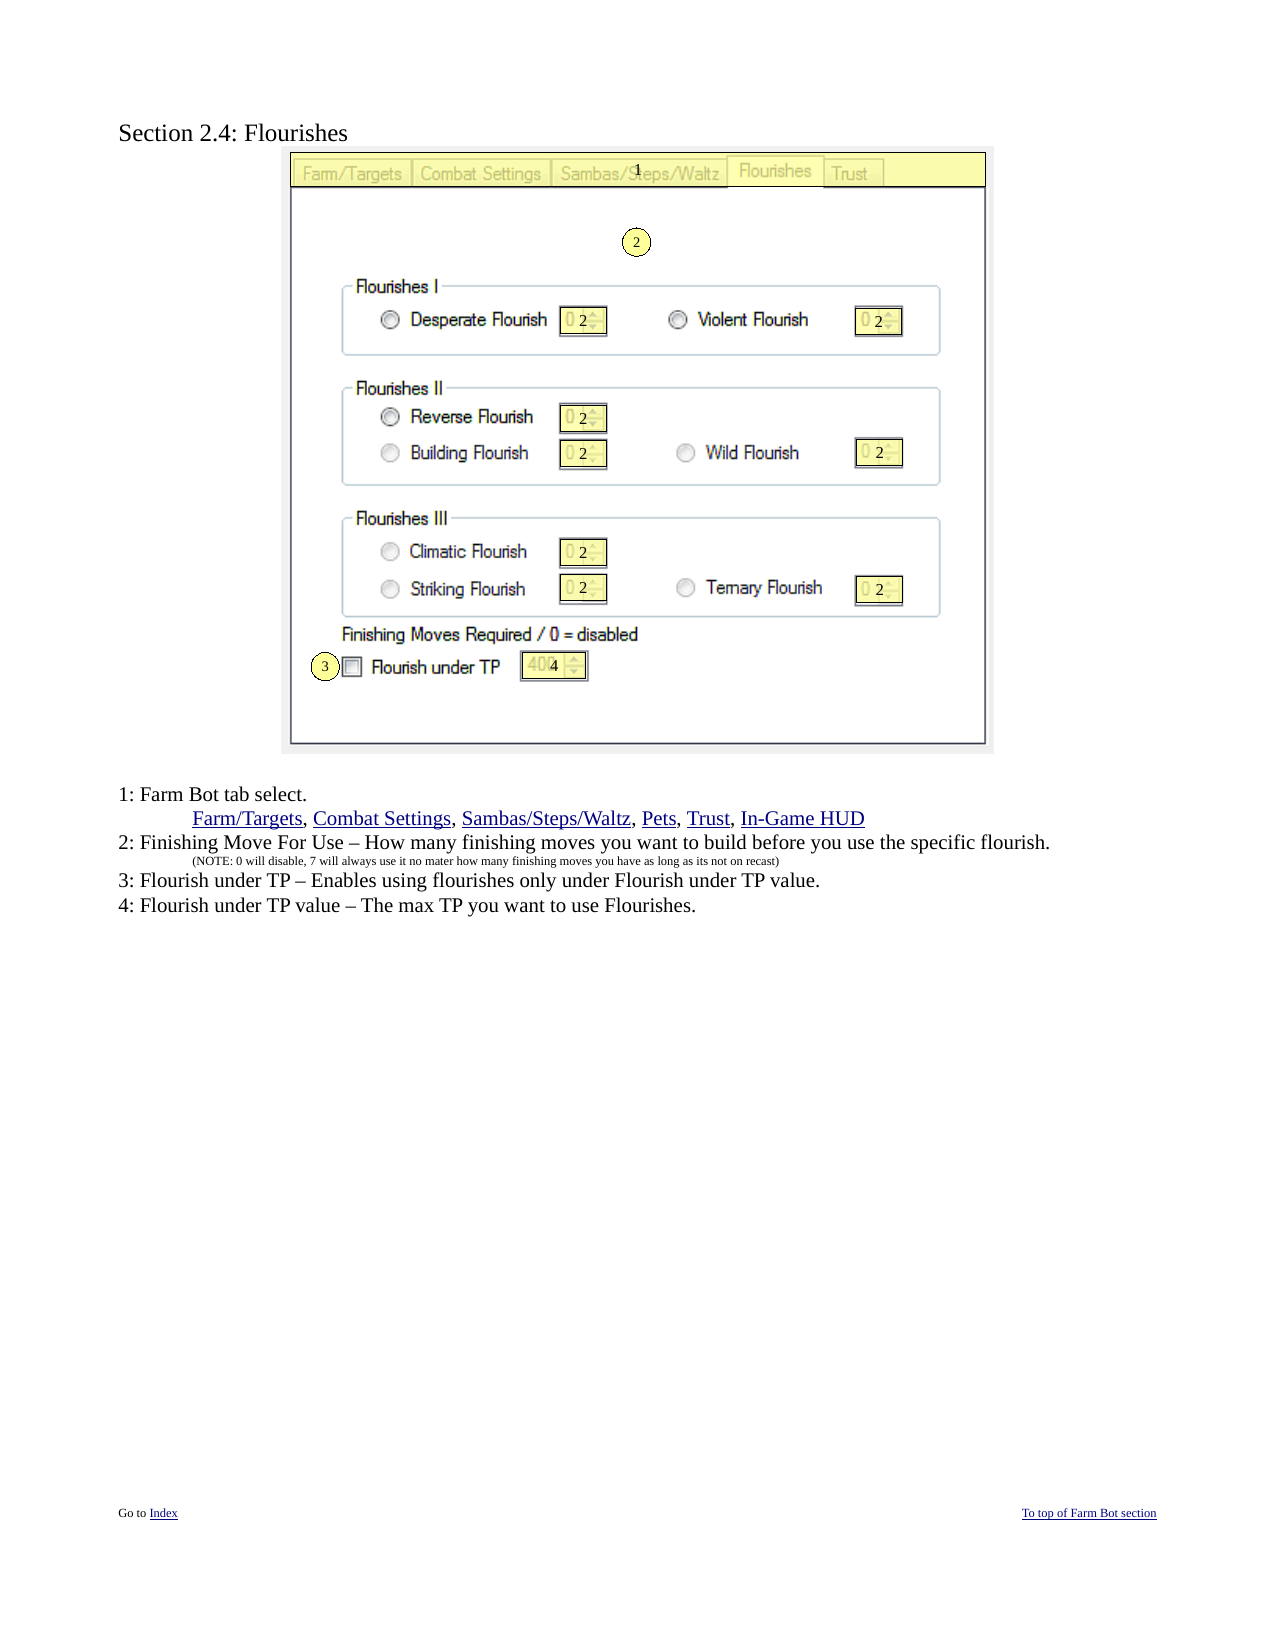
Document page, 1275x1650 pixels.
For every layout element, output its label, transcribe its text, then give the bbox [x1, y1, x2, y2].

text Go to Index To top of Farm Bot section [118, 1506, 1157, 1520]
picture [281, 146, 994, 754]
text (NOTE: 0 will disable, 7 will always use it no mater how many finishing moves you have as long as its not on recast) [118, 854, 1157, 868]
text 4: Flourish under TP value – The max TP you want to use Flourishes. [118, 892, 1157, 917]
text Farm/Targets, Combat Settings, Sambas/Steps/Waltz, Pets, Trust, In-Game HUD [118, 806, 1157, 830]
text 2: Finishing Move For Use – How many finishing moves you want to build before you use the specific flourish. [118, 830, 1157, 854]
text 3: Flourish under TP – Enables using flourishes only under Flourish under TP value. [118, 868, 1157, 892]
text Section 2.4: Flourishes [118, 118, 1157, 147]
text 1: Farm Bot tab select. [118, 782, 1157, 806]
